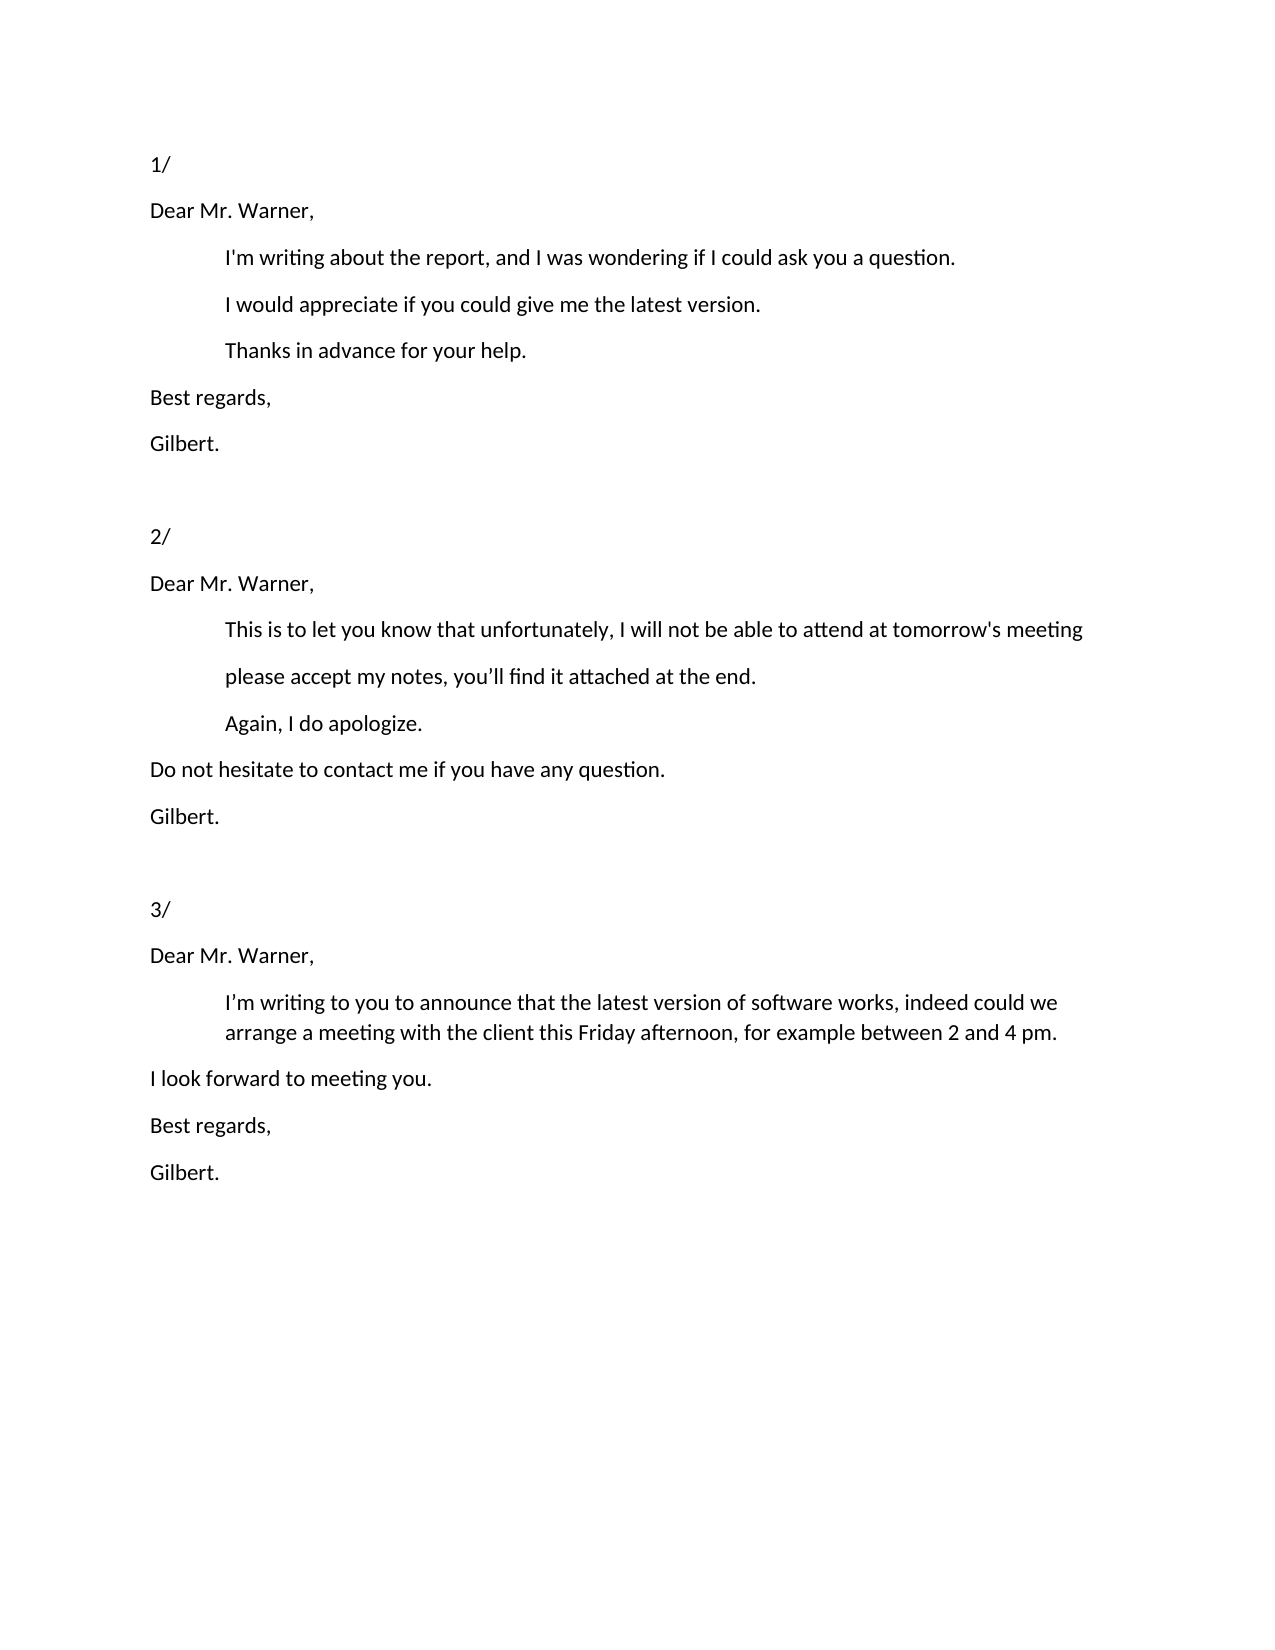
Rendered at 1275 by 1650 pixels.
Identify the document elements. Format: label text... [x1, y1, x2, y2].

text Gilbert. [150, 802, 1125, 830]
text Gilbert. [150, 1158, 1125, 1186]
text Thanks in advance for your help. [150, 336, 1125, 364]
text I'm writing about the report, and I was wondering if I could ask you a question. [150, 243, 1125, 271]
text I’m writing to you to announce that the latest version of software works, indeed could we arrange a meeting with the client this Friday afternoon, for example between 2 and 4 pm. [225, 988, 1125, 1046]
text 3/ [150, 895, 1125, 923]
text Again, I do apologize. [150, 709, 1125, 737]
text 1/ [150, 150, 1125, 178]
text Dear Mr. Warner, [150, 942, 1125, 969]
text 2/ [150, 522, 1125, 551]
text Best regards, [150, 383, 1125, 411]
text Do not hesitate to contact me if you have any question. [150, 755, 1125, 783]
text I would appreciate if you could give me the latest version. [150, 290, 1125, 318]
text Dear Mr. Warner, [150, 569, 1125, 597]
text Dear Mr. Warner, [150, 197, 1125, 224]
text I look forward to meeting you. [150, 1064, 1125, 1093]
text Best regards, [150, 1111, 1125, 1139]
text This is to let you know that unfortunately, I will not be able to attend at tomorrow's meeting [225, 616, 1125, 644]
text Gilbert. [150, 429, 1125, 457]
text please accept my notes, you’ll find it attached at the end. [225, 662, 1125, 690]
